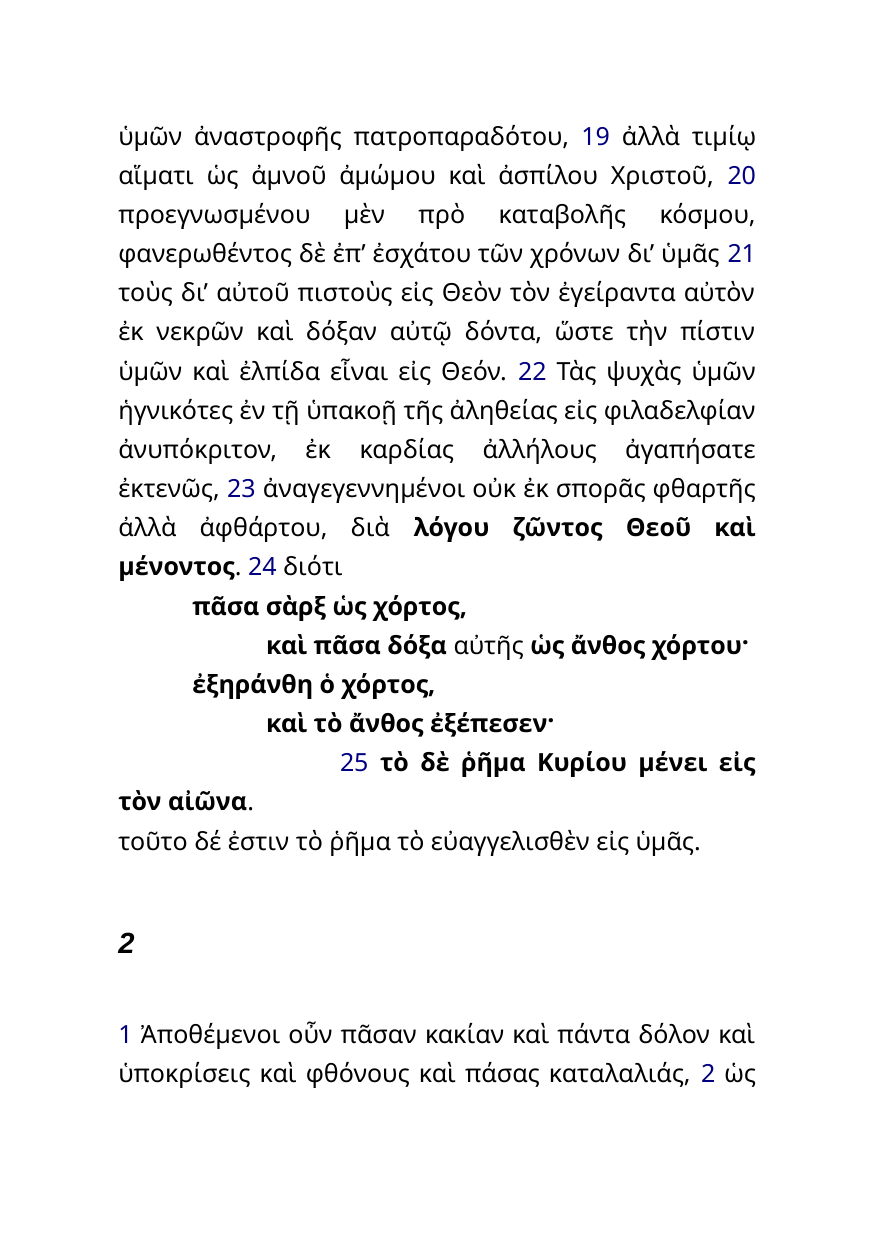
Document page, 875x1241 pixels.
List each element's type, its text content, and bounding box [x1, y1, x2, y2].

text 1 Ἀποθέμενοι οὖν πᾶσαν κακίαν καὶ πάντα δόλον καὶ ὑποκρίσεις καὶ φθόνους καὶ πάσας καταλαλιάς, 2 ὡς [118, 1017, 756, 1090]
text πᾶσα σὰρξ ὡς χόρτος, [118, 588, 756, 622]
text καὶ πᾶσα δόξα αὐτῆς ὡς ἄνθος χόρτου· [118, 627, 756, 661]
text τοῦτο δέ ἐστιν τὸ ῥῆμα τὸ εὐαγγελισθὲν εἰς ὑμᾶς. [118, 823, 756, 857]
subtitle 2 [118, 926, 756, 960]
text ὑμῶν ἀναστροφῆς πατροπαραδότου, 19 ἀλλὰ τιμίῳ αἵματι ὡς ἀμνοῦ ἀμώμου καὶ ἀσπίλου Χριστοῦ, 20 προεγνωσμένου μὲν πρὸ καταβολῆς κόσμου, φανερωθέντος δὲ ἐπ’ ἐσχάτου τῶν χρόνων δι’ ὑμᾶς 21 τοὺς δι’ αὐτοῦ πιστοὺς εἰς Θεὸν τὸν ἐγείραντα αὐτὸν ἐκ νεκρῶν καὶ δόξαν αὐτῷ δόντα, ὥστε τὴν πίστιν ὑμῶν καὶ ἐλπίδα εἶναι εἰς Θεόν. 22 Τὰς ψυχὰς ὑμῶν ἡγνικότες ἐν τῇ ὑπακοῇ τῆς ἀληθείας εἰς φιλαδελφίαν ἀνυπόκριτον, ἐκ καρδίας ἀλλήλους ἀγαπήσατε ἐκτενῶς, 23 ἀναγεγεννημένοι οὐκ ἐκ σπορᾶς φθαρτῆς ἀλλὰ ἀφθάρτου, διὰ λόγου ζῶντος Θεοῦ καὶ μένοντος. 24 διότι [118, 118, 756, 583]
text ἐξηράνθη ὁ χόρτος, [118, 666, 756, 701]
text 25 τὸ δὲ ῥῆμα Κυρίου μένει εἰς τὸν αἰῶνα. [118, 745, 756, 818]
text καὶ τὸ ἄνθος ἐξέπεσεν· [118, 706, 756, 740]
